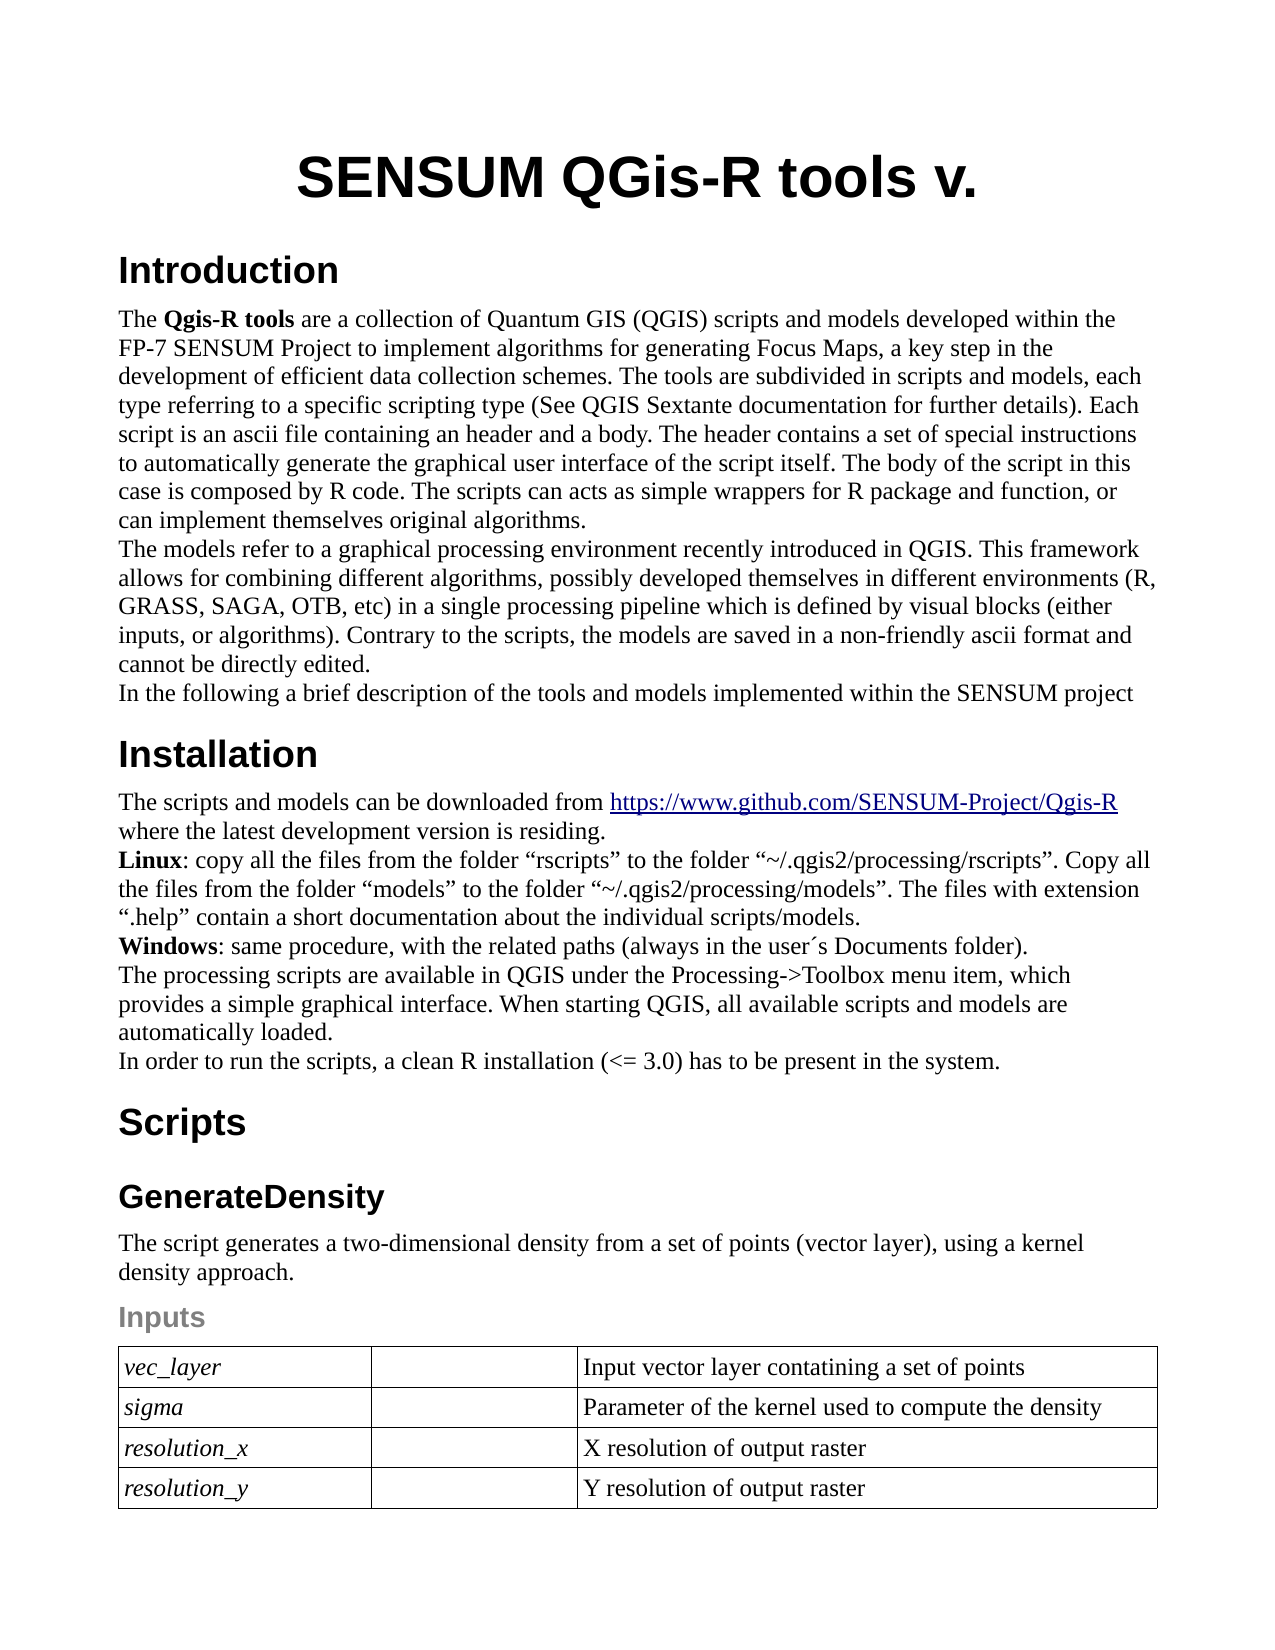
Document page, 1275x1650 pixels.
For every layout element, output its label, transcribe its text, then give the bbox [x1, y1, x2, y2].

table_cell resolution_y [119, 1468, 371, 1507]
subtitle Introduction [118, 248, 1157, 291]
table_cell [372, 1388, 577, 1427]
table_cell X resolution of output raster [578, 1428, 1157, 1467]
table_header vec_layer [119, 1347, 371, 1387]
text In the following a brief description of the tools and models implemented within the SENSUM project [118, 678, 1157, 706]
table_cell sigma [119, 1388, 371, 1427]
text The scripts and models can be downloaded from https://www.github.com/SENSUM-Project/Qgis-R where the latest development version is residing. [118, 787, 1157, 845]
table_cell Parameter of the kernel used to compute the density [578, 1388, 1157, 1427]
subtitle Scripts [118, 1100, 1157, 1144]
subtitle GenerateDensity [118, 1177, 1157, 1216]
table_cell [372, 1468, 577, 1507]
table_header Input vector layer contatining a set of points [578, 1347, 1157, 1387]
text Windows: same procedure, with the related paths (always in the user´s Documents folder). [118, 931, 1157, 960]
text The models refer to a graphical processing environment recently introduced in QGIS. This framework allows for combining different algorithms, possibly developed themselves in different environments (R, GRASS, SAGA, OTB, etc) in a single processing pipeline which is defined by visual blocks (either inputs, or algorithms). Contrary to the scripts, the models are saved in a non-friendly ascii format and cannot be directly edited. [118, 534, 1157, 678]
text The script generates a two-dimensional density from a set of points (vector layer), using a kernel density approach. [118, 1228, 1157, 1286]
text Linux: copy all the files from the folder “rscripts” to the folder “~/.qgis2/processing/rscripts”. Copy all the files from the folder “models” to the folder “~/.qgis2/processing/models”. The files with extension “.help” contain a short documentation about the individual scripts/models. [118, 845, 1157, 931]
subtitle Installation [118, 731, 1157, 775]
table_cell [372, 1428, 577, 1467]
table_cell resolution_x [119, 1428, 371, 1467]
text The Qgis-R tools are a collection of Quantum GIS (QGIS) scripts and models developed within the FP-7 SENSUM Project to implement algorithms for generating Focus Maps, a key step in the development of efficient data collection schemes. The tools are subdivided in scripts and models, each type referring to a specific scripting type (See QGIS Sextante documentation for further details). Each script is an ascii file containing an header and a body. The header contains a set of special instructions to automatically generate the graphical user interface of the script itself. The body of the script in this case is composed by R code. The scripts can acts as simple wrappers for R package and function, or can implement themselves original algorithms. [118, 304, 1157, 534]
text In order to run the scripts, a clean R installation (<= 3.0) has to be present in the system. [118, 1046, 1157, 1075]
title SENSUM QGis-R tools v. [118, 143, 1157, 210]
table_header [372, 1347, 577, 1387]
subtitle Inputs [118, 1300, 1157, 1334]
text The processing scripts are available in QGIS under the Processing->Toolbox menu item, which provides a simple graphical interface. When starting QGIS, all available scripts and models are automatically loaded. [118, 960, 1157, 1046]
table_cell Y resolution of output raster [578, 1468, 1157, 1507]
